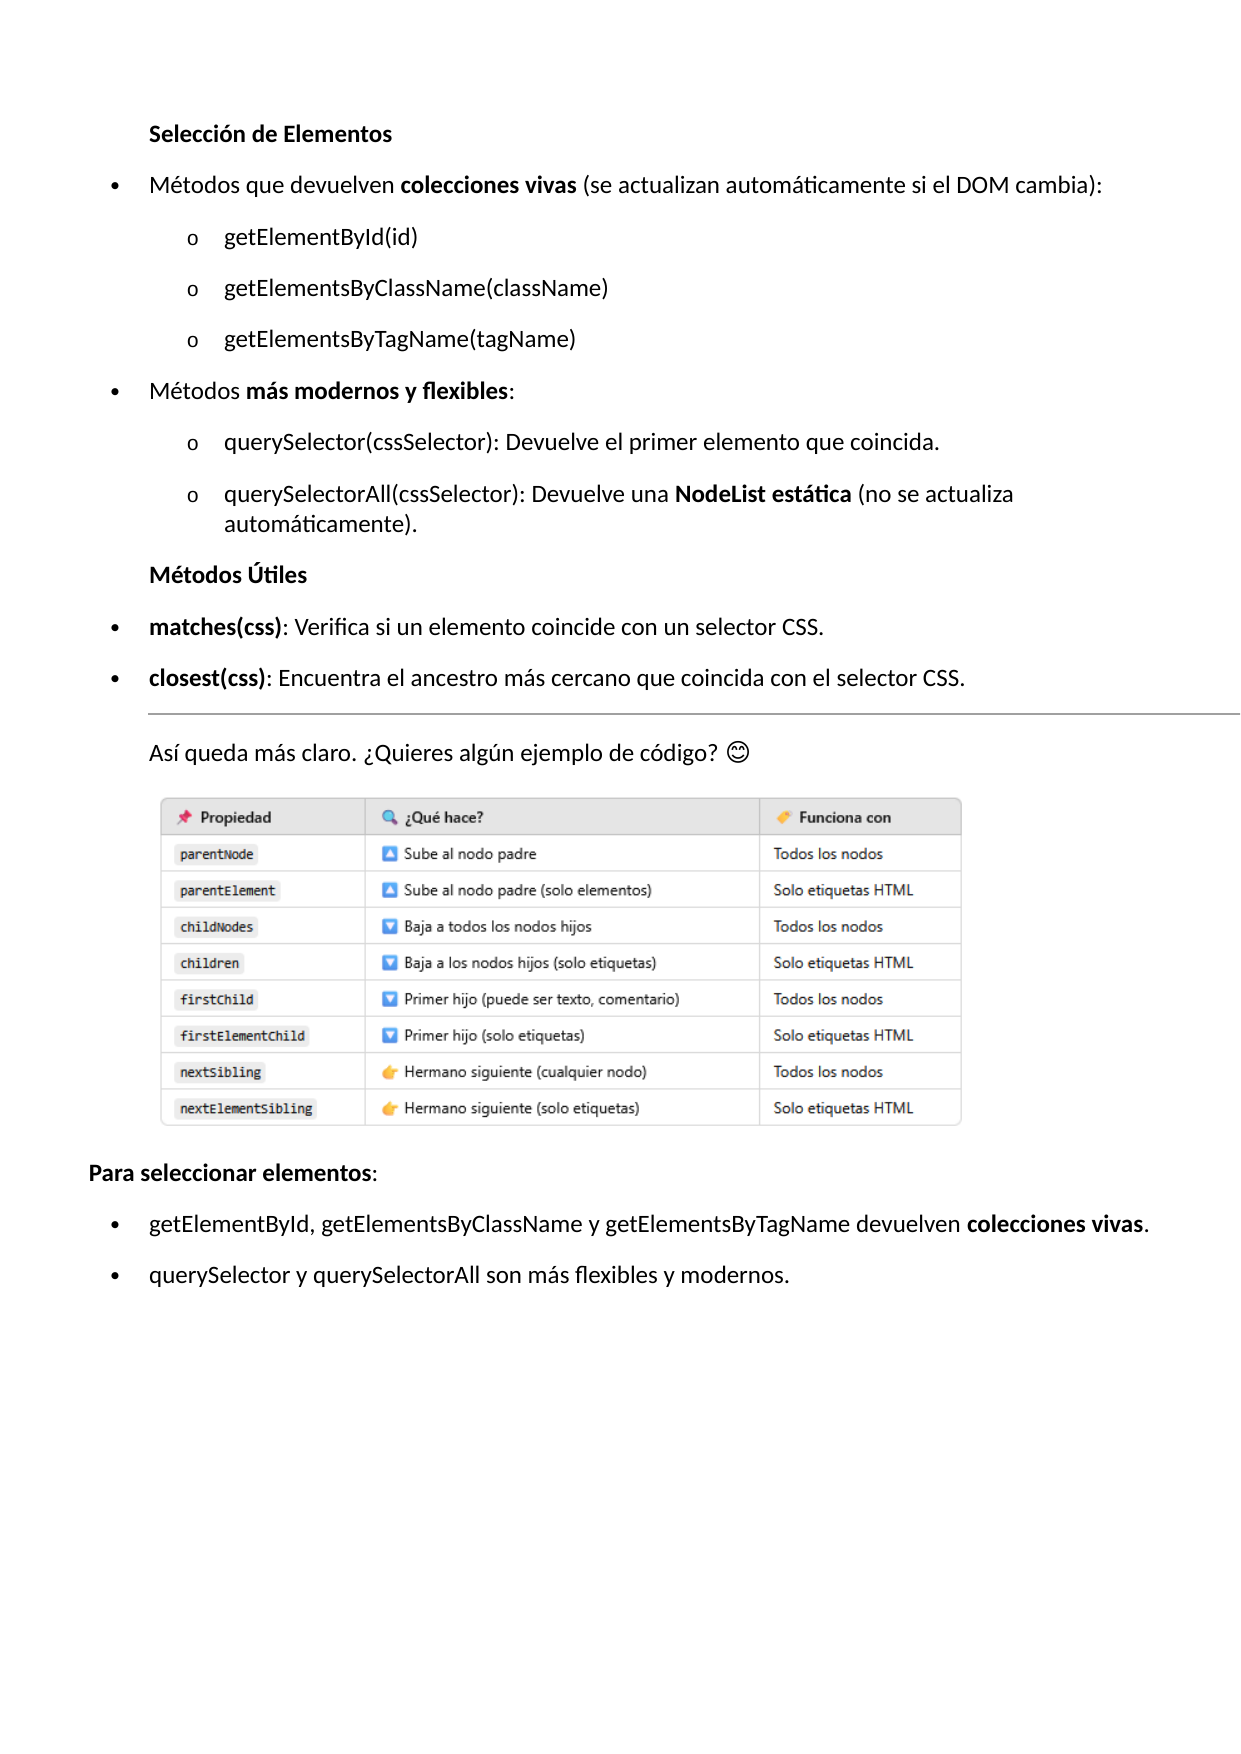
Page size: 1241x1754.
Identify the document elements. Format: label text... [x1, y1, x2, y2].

list getElementById, getElementsByClassName y getElementsByTagName devuelven colecciones vivas. [111, 1208, 1196, 1239]
list matches(css): Verifica si un elemento coincide con un selector CSS. [111, 611, 1196, 641]
list querySelector y querySelectorAll son más flexibles y modernos. [111, 1259, 1196, 1290]
list Métodos más modernos y flexibles: [111, 375, 1196, 406]
list getElementById(id) [186, 221, 1196, 251]
list closest(css): Encuentra el ancestro más cercano que coincida con el selector CSS. [111, 662, 1196, 693]
list querySelector(cssSelector): Devuelve el primer elemento que coincida. [186, 426, 1196, 457]
subtitle Para seleccionar elementos: [89, 1157, 1196, 1187]
subtitle Así queda más claro. ¿Quieres algún ejemplo de código? 😊 [149, 735, 1196, 769]
subtitle Selección de Elementos [149, 118, 1196, 149]
list querySelectorAll(cssSelector): Devuelve una NodeList estática (no se actualiza automáticamente). [186, 478, 1196, 539]
list getElementsByTagName(tagName) [186, 324, 1196, 354]
list Métodos que devuelven colecciones vivas (se actualizan automáticamente si el DOM cambia): [111, 169, 1196, 200]
list getElementsByClassName(className) [186, 272, 1196, 303]
subtitle Métodos Útiles [149, 559, 1196, 590]
